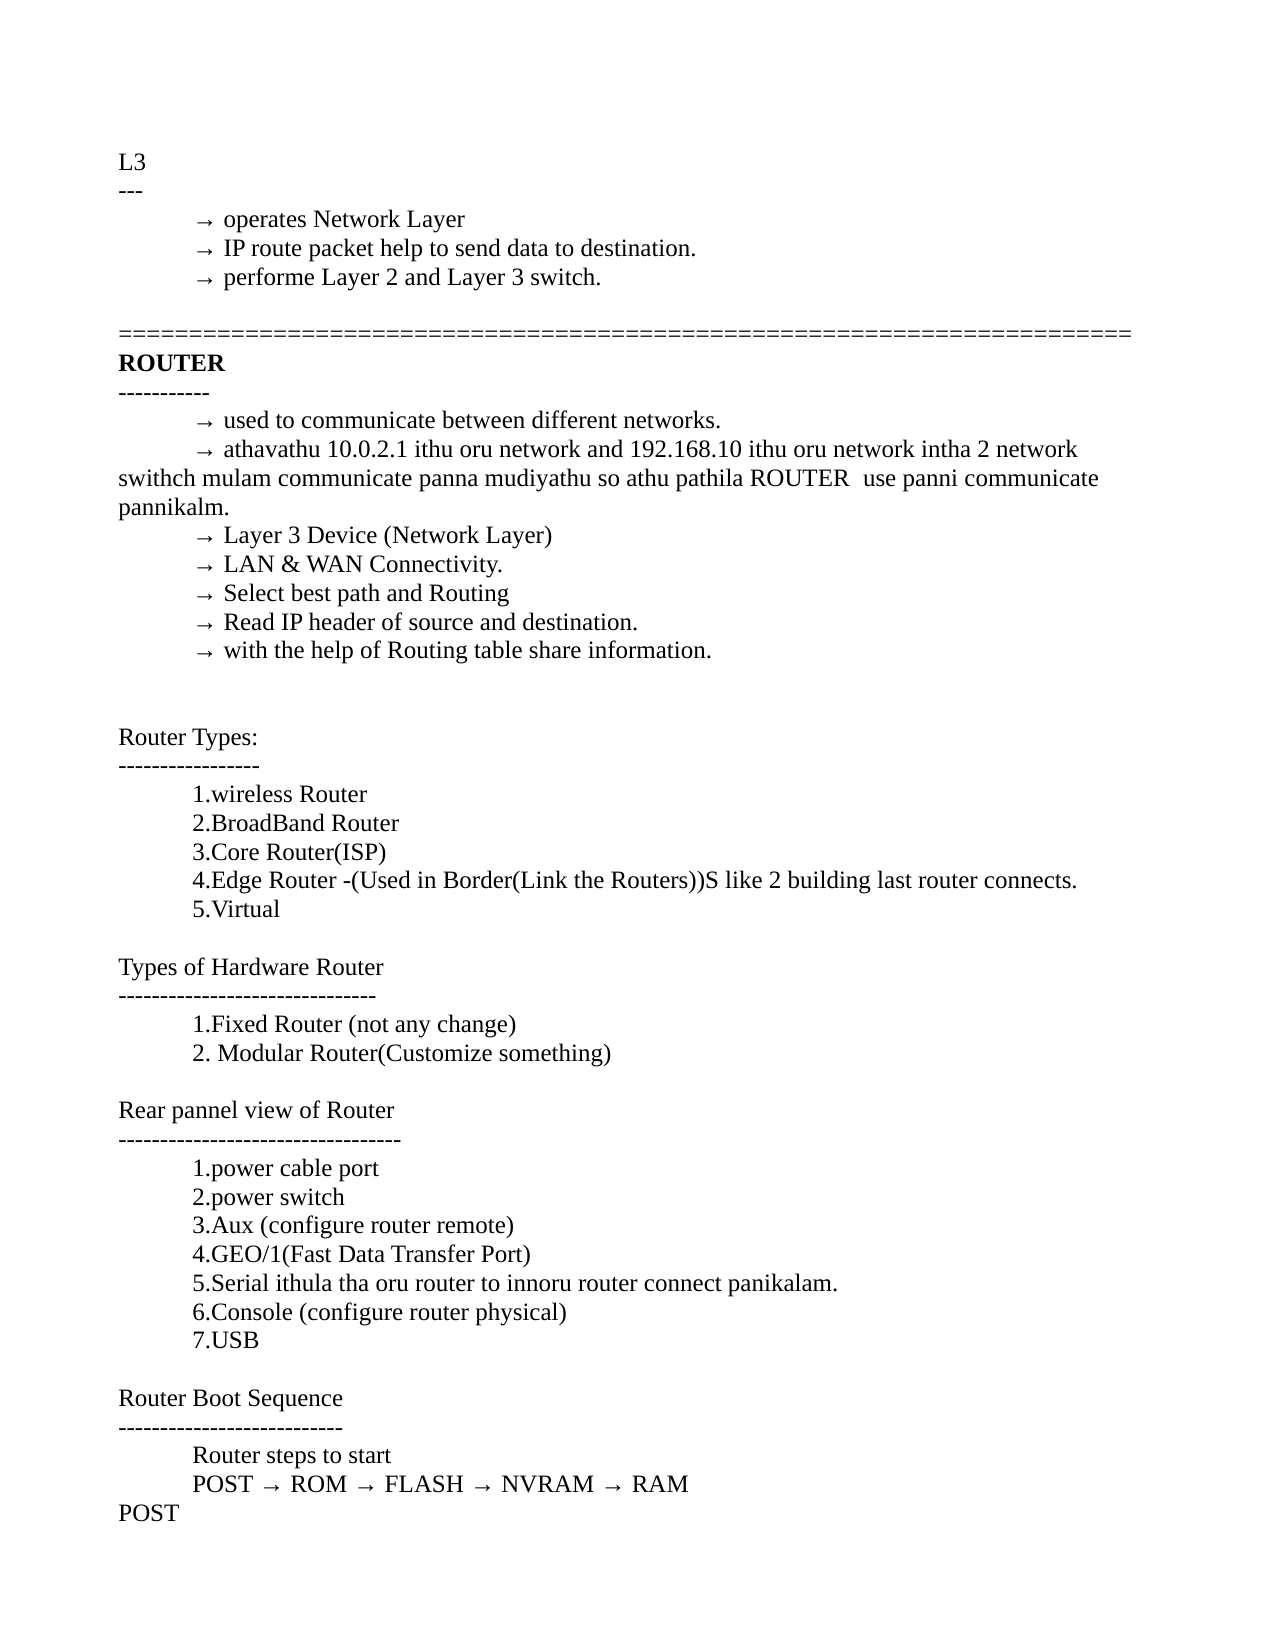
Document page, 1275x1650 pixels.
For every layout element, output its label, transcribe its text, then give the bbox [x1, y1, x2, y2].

text POST → ROM → FLASH → NVRAM → RAM [118, 1469, 1157, 1498]
text ----------- [118, 377, 1157, 406]
text → operates Network Layer [118, 204, 1157, 233]
text Router steps to start [118, 1441, 1157, 1469]
text 5.Serial ithula tha oru router to innoru router connect panikalam. [118, 1268, 1157, 1297]
text --- [118, 176, 1157, 204]
text ROUTER [118, 348, 1157, 377]
text 3.Aux (configure router remote) [118, 1211, 1157, 1239]
text → used to communicate between different networks. [118, 406, 1157, 434]
text ------------------------------- [118, 981, 1157, 1009]
text 7.USB [118, 1326, 1157, 1354]
text Types of Hardware Router [118, 952, 1157, 981]
text → Select best path and Routing [118, 578, 1157, 607]
text ======================================================================== [118, 319, 1157, 348]
text Rear pannel view of Router [118, 1096, 1157, 1124]
text → performe Layer 2 and Layer 3 switch. [118, 262, 1157, 291]
text 2.power switch [118, 1182, 1157, 1211]
text → IP route packet help to send data to destination. [118, 233, 1157, 262]
text 2.BroadBand Router [118, 808, 1157, 837]
text 4.Edge Router -(Used in Border(Link the Routers))S like 2 building last router connects. [118, 866, 1157, 894]
text 1.power cable port [118, 1153, 1157, 1182]
text 2. Modular Router(Customize something) [118, 1038, 1157, 1067]
text ---------------------------------- [118, 1124, 1157, 1153]
text → athavathu 10.0.2.1 ithu oru network and 192.168.10 ithu oru network intha 2 network swithch mulam communicate panna mudiyathu so athu pathila ROUTER use panni communicate pannikalm. [118, 434, 1157, 521]
text 4.GEO/1(Fast Data Transfer Port) [118, 1239, 1157, 1268]
text Router Types: [118, 722, 1157, 751]
text 1.wireless Router [118, 779, 1157, 808]
text L3 [118, 147, 1157, 176]
text POST [118, 1498, 1157, 1527]
text → Layer 3 Device (Network Layer) [118, 521, 1157, 549]
text 6.Console (configure router physical) [118, 1297, 1157, 1326]
text 1.Fixed Router (not any change) [118, 1009, 1157, 1038]
text → with the help of Routing table share information. [118, 636, 1157, 664]
text → Read IP header of source and destination. [118, 607, 1157, 636]
text --------------------------- [118, 1412, 1157, 1441]
text → LAN & WAN Connectivity. [118, 549, 1157, 578]
text 5.Virtual [118, 894, 1157, 923]
text ----------------- [118, 751, 1157, 779]
text 3.Core Router(ISP) [118, 837, 1157, 866]
text Router Boot Sequence [118, 1383, 1157, 1412]
